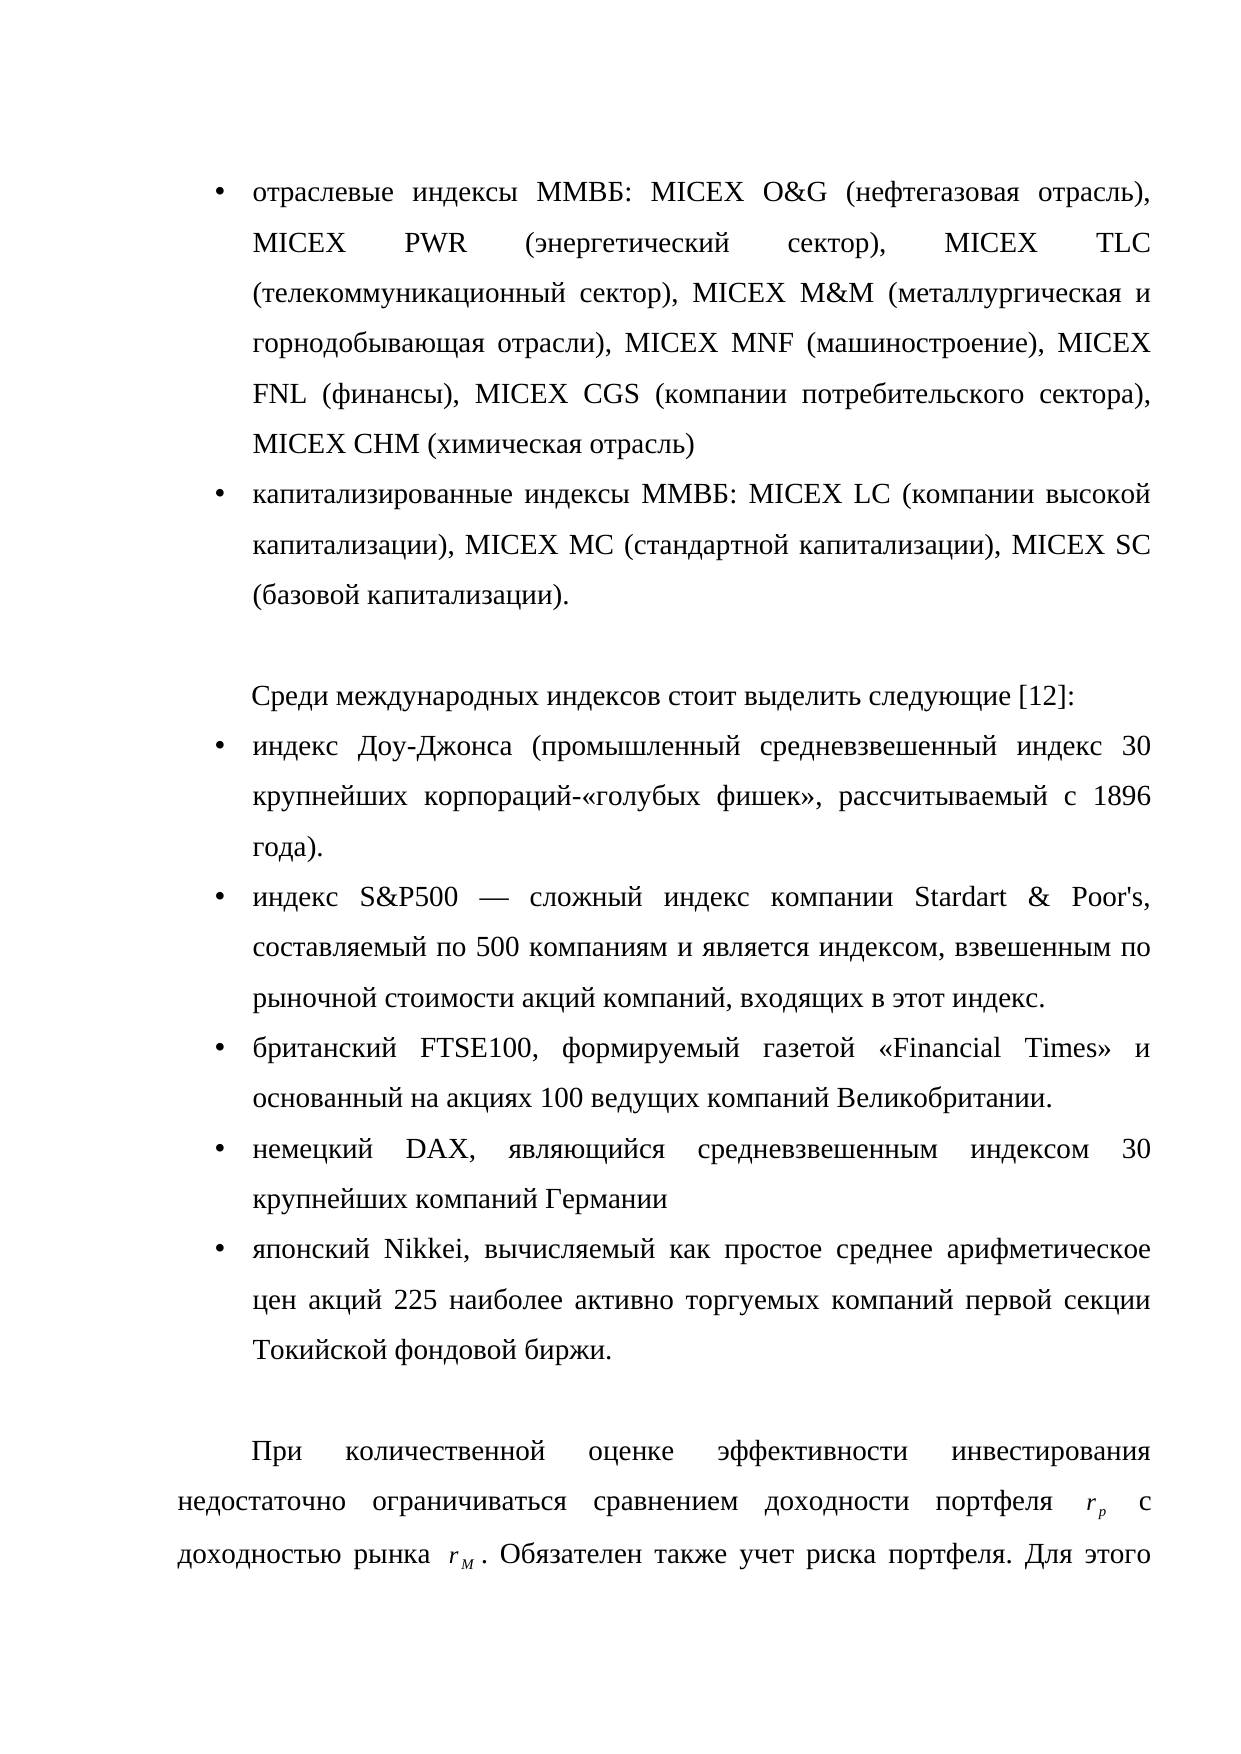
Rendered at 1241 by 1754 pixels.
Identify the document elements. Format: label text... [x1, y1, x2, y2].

list индекс Доу-Джонса (промышленный средневзвешенный индекс 30 крупнейших корпораций-«голубых фишек», рассчитываемый с 1896 года). [215, 728, 1152, 862]
text Среди международных индексов стоит выделить следующие [12]: [177, 678, 1152, 711]
list отраслевые индексы ММВБ: MICEX O&G (нефтегазовая отрасль), MICEX PWR (энергетический сектор), MICEX TLC (телекоммуникационный сектор), MICEX M&M (металлургическая и горнодобывающая отрасли), MICEX MNF (машиностроение), MICEX FNL (финансы), MICEX CGS (компании потребительского сектора), MICEX CHM (химическая отрасль) [215, 174, 1152, 459]
list британский FTSE100, формируемый газетой «Financial Times» и основанный на акциях 100 ведущих компаний Великобритании. [215, 1030, 1152, 1114]
text При количественной оценке эффективности инвестирования недостаточно ограничиваться сравнением доходности портфеля с доходностью рынка . Обязателен также учет риска портфеля. Для этого были предложены различные показатели эффективности, явно учитывающие риск, наиболее важным и употребительным среди которых является коэффициент Шарпа, рассмотренный ранее. [177, 1433, 1152, 1573]
list японский Nikkei, вычисляемый как простое среднее арифметическое цен акций 225 наиболее активно торгуемых компаний первой секции Токийской фондовой биржи. [215, 1232, 1152, 1366]
list индекс S&P500 — сложный индекс компании Stardart & Poor's, составляемый по 500 компаниям и является индексом, взвешенным по рыночной стоимости акций компаний, входящих в этот индекс. [215, 879, 1152, 1013]
list капитализированные индексы ММВБ: MICEX LC (компании высокой капитализации), MICEX MC (стандартной капитализации), MICEX SC (базовой капитализации). [215, 476, 1152, 611]
list немецкий DAX, являющийся средневзвешенным индексом 30 крупнейших компаний Германии [215, 1131, 1152, 1215]
